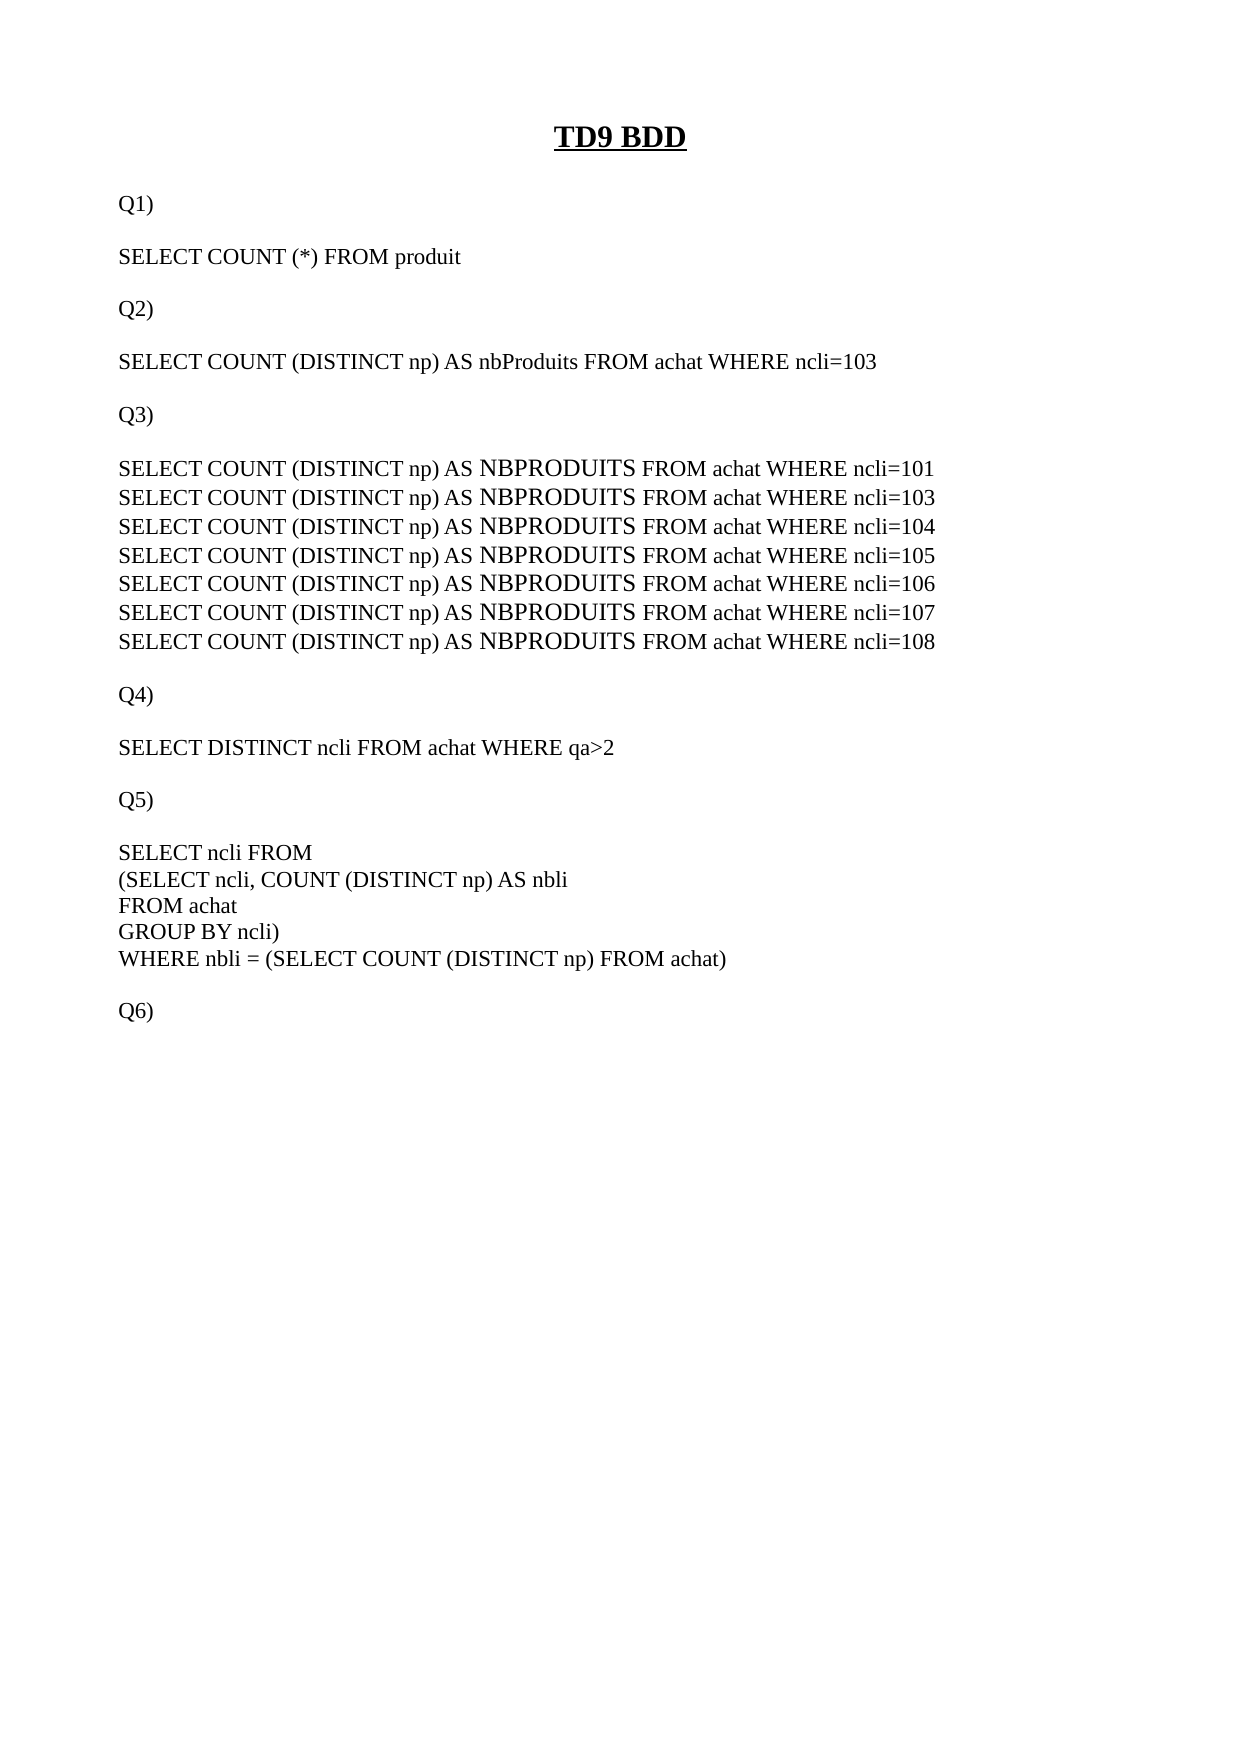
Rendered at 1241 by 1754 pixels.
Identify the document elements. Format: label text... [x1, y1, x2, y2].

text SELECT COUNT (DISTINCT np) AS NBPRODUITS FROM achat WHERE ncli=106 [118, 568, 1122, 597]
text FROM achat [118, 892, 1122, 918]
text SELECT ncli FROM [118, 839, 1122, 866]
text (SELECT ncli, COUNT (DISTINCT np) AS nbli [118, 866, 1122, 892]
text SELECT COUNT (*) FROM produit [118, 243, 1122, 269]
text Q2) [118, 295, 1122, 322]
text SELECT DISTINCT ncli FROM achat WHERE qa>2 [118, 734, 1122, 760]
text Q4) [118, 681, 1122, 707]
text WHERE nbli = (SELECT COUNT (DISTINCT np) FROM achat) [118, 945, 1122, 971]
text TD9 BDD [118, 118, 1122, 154]
text SELECT COUNT (DISTINCT np) AS NBPRODUITS FROM achat WHERE ncli=108 [118, 626, 1122, 655]
text Q3) [118, 401, 1122, 427]
text SELECT COUNT (DISTINCT np) AS NBPRODUITS FROM achat WHERE ncli=103 [118, 482, 1122, 511]
text Q5) [118, 787, 1122, 813]
text SELECT COUNT (DISTINCT np) AS NBPRODUITS FROM achat WHERE ncli=107 [118, 597, 1122, 626]
text SELECT COUNT (DISTINCT np) AS NBPRODUITS FROM achat WHERE ncli=101 [118, 453, 1122, 482]
text SELECT COUNT (DISTINCT np) AS NBPRODUITS FROM achat WHERE ncli=105 [118, 540, 1122, 568]
text Q6) [118, 997, 1122, 1024]
text SELECT COUNT (DISTINCT np) AS nbProduits FROM achat WHERE ncli=103 [118, 348, 1122, 374]
text Q1) [118, 190, 1122, 216]
text GROUP BY ncli) [118, 918, 1122, 945]
text SELECT COUNT (DISTINCT np) AS NBPRODUITS FROM achat WHERE ncli=104 [118, 511, 1122, 540]
